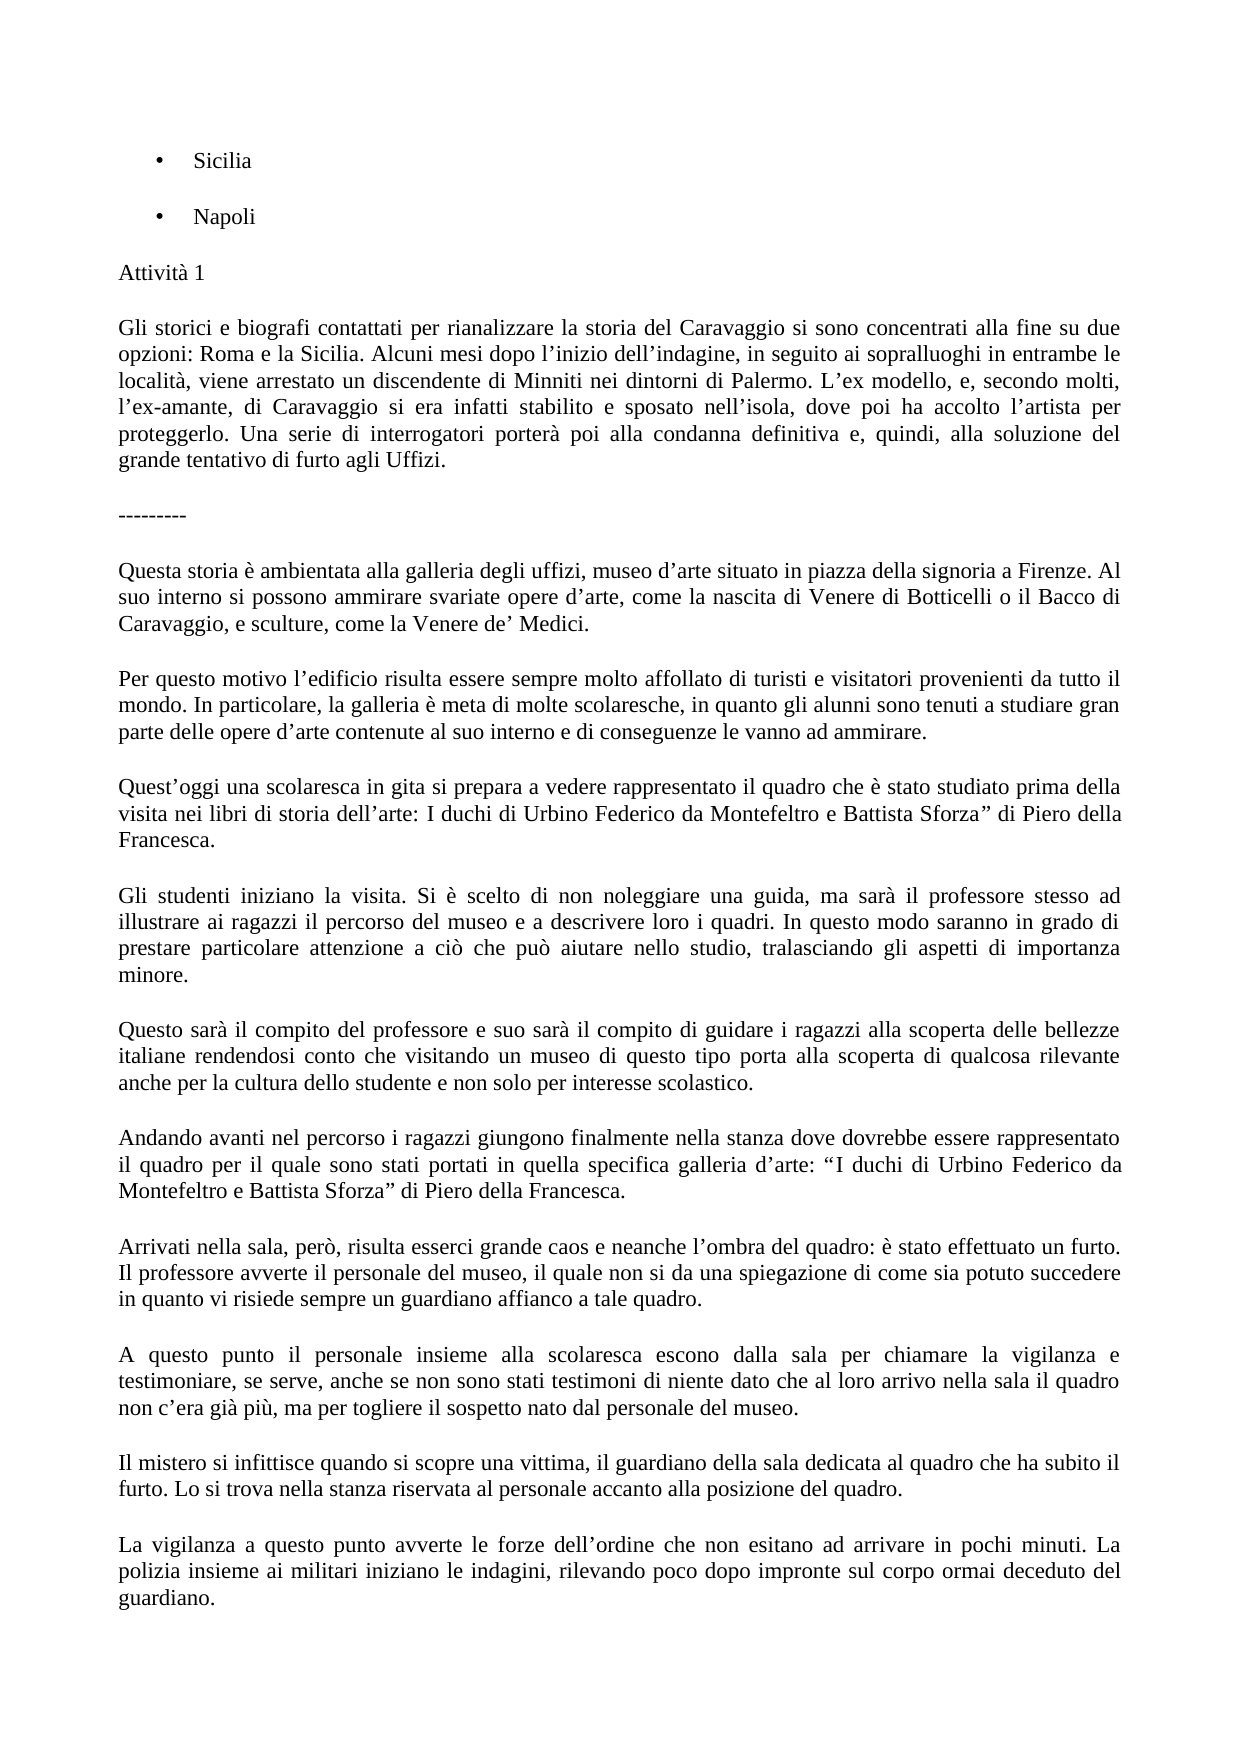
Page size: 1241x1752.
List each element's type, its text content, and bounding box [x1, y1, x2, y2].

text Il mistero si infittisce quando si scopre una vittima, il guardiano della sala dedicata al quadro che ha subito il furto. Lo si trova nella stanza riservata al personale accanto alla posizione del quadro. [118, 1449, 1122, 1502]
text Per questo motivo l’edificio risulta essere sempre molto affollato di turisti e visitatori provenienti da tutto il mondo. In particolare, la galleria è meta di molte scolaresche, in quanto gli alunni sono tenuti a studiare gran parte delle opere d’arte contenute al suo interno e di conseguenze le vanno ad ammirare. [118, 665, 1122, 744]
text Questo sarà il compito del professore e suo sarà il compito di guidare i ragazzi alla scoperta delle bellezze italiane rendendosi conto che visitando un museo di questo tipo porta alla scoperta di qualcosa rilevante anche per la cultura dello studente e non solo per interesse scolastico. [118, 1016, 1122, 1095]
text Arrivati nella sala, però, risulta esserci grande caos e neanche l’ombra del quadro: è stato effettuato un furto. Il professore avverte il personale del museo, il quale non si da una spiegazione di come sia potuto succedere in quanto vi risiede sempre un guardiano affianco a tale quadro. [118, 1233, 1122, 1312]
text --------- [118, 501, 1122, 528]
text Attività 1 [118, 259, 1122, 285]
text La vigilanza a questo punto avverte le forze dell’ordine che non esitano ad arrivare in pochi minuti. La polizia insieme ai militari iniziano le indagini, rilevando poco dopo impronte sul corpo ormai deceduto del guardiano. [118, 1531, 1122, 1610]
subtitle Quest’oggi una scolaresca in gita si prepara a vedere rappresentato il quadro che è stato studiato prima della visita nei libri di storia dell’arte: I duchi di Urbino Federico da Montefeltro e Battista Sforza” di Piero della Francesca. [118, 773, 1122, 852]
text Questa storia è ambientata alla galleria degli uffizi, museo d’arte situato in piazza della signoria a Firenze. Al suo interno si possono ammirare svariate opere d’arte, come la nascita di Venere di Botticelli o il Bacco di Caravaggio, e sculture, come la Venere de’ Medici. [118, 557, 1122, 636]
list Napoli [156, 203, 1122, 229]
subtitle Andando avanti nel percorso i ragazzi giungono finalmente nella stanza dove dovrebbe essere rappresentato il quadro per il quale sono stati portati in quella specifica galleria d’arte: “I duchi di Urbino Federico da Montefeltro e Battista Sforza” di Piero della Francesca. [118, 1124, 1122, 1203]
text Gli studenti iniziano la visita. Si è scelto di non noleggiare una guida, ma sarà il professore stesso ad illustrare ai ragazzi il percorso del museo e a descrivere loro i quadri. In questo modo saranno in grado di prestare particolare attenzione a ciò che può aiutare nello studio, tralasciando gli aspetti di importanza minore. [118, 882, 1122, 987]
text A questo punto il personale insieme alla scolaresca escono dalla sala per chiamare la vigilanza e testimoniare, se serve, anche se non sono stati testimoni di niente dato che al loro arrivo nella sala il quadro non c’era già più, ma per togliere il sospetto nato dal personale del museo. [118, 1341, 1122, 1420]
text Gli storici e biografi contattati per rianalizzare la storia del Caravaggio si sono concentrati alla fine su due opzioni: Roma e la Sicilia. Alcuni mesi dopo l’inizio dell’indagine, in seguito ai sopralluoghi in entrambe le località, viene arrestato un discendente di Minniti nei dintorni di Palermo. L’ex modello, e, secondo molti, l’ex-amante, di Caravaggio si era infatti stabilito e sposato nell’isola, dove poi ha accolto l’artista per proteggerlo. Una serie di interrogatori porterà poi alla condanna definitiva e, quindi, alla soluzione del grande tentativo di furto agli Uffizi. [118, 314, 1122, 472]
list Sicilia [156, 148, 1122, 174]
